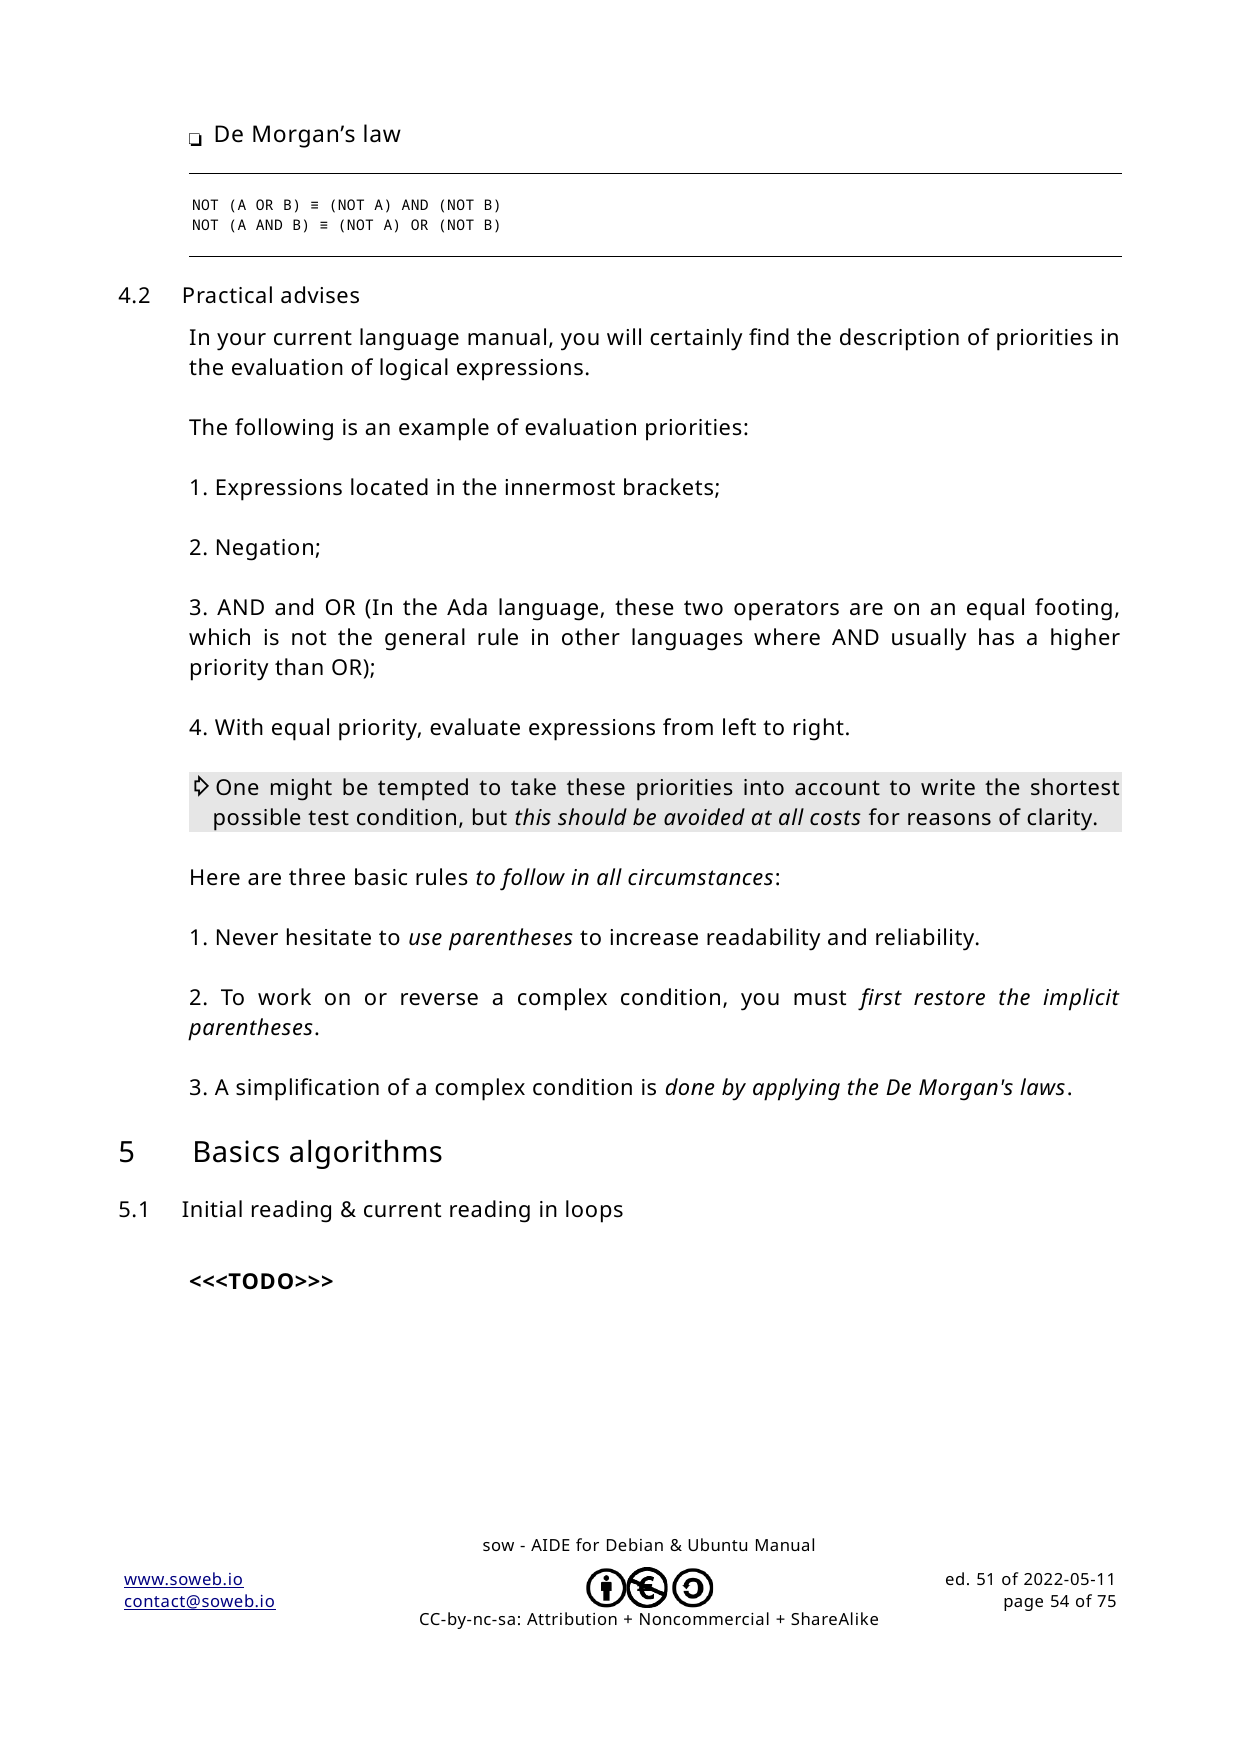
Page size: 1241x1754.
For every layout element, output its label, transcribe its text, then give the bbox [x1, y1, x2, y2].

text 3. AND and OR (In the Ada language, these two operators are on an equal footing, which is not the general rule in other languages where AND usually has a higher priority than OR); [189, 592, 1122, 682]
list NOT (A AND B) ≡ (NOT A) OR (NOT B) [189, 211, 1122, 256]
list NOT (A OR B) ≡ (NOT A) AND (NOT B) [189, 174, 1122, 211]
text <<<TODO>>> [189, 1266, 1122, 1296]
picture [585, 1567, 668, 1608]
subtitle Practical advises [118, 280, 1122, 310]
text In your current language manual, you will certainly find the description of priorities in the evaluation of logical expressions. [189, 322, 1122, 382]
text 1. Never hesitate to use parentheses to increase readability and reliability. [189, 922, 1122, 952]
subtitle Basics algorithms [118, 1131, 1122, 1171]
text 2. To work on or reverse a complex condition, you must first restore the implicit parentheses. [189, 982, 1122, 1042]
list One might be tempted to take these priorities into account to write the shortest possible test condition, but this should be avoided at all costs for reasons of clarity. [189, 772, 1122, 832]
text 4. With equal priority, evaluate expressions from left to right. [189, 712, 1122, 742]
subtitle Initial reading & current reading in loops [118, 1194, 1122, 1224]
text 2. Negation; [189, 532, 1122, 562]
text 1. Expressions located in the innermost brackets; [189, 472, 1122, 502]
text The following is an example of evaluation priorities: [189, 412, 1122, 442]
text 3. A simplification of a complex condition is done by applying the De Morgan's laws. [189, 1072, 1122, 1102]
text Here are three basic rules to follow in all circumstances: [189, 862, 1122, 892]
subtitle De Morgan’s law [189, 118, 1122, 161]
picture [672, 1567, 714, 1608]
